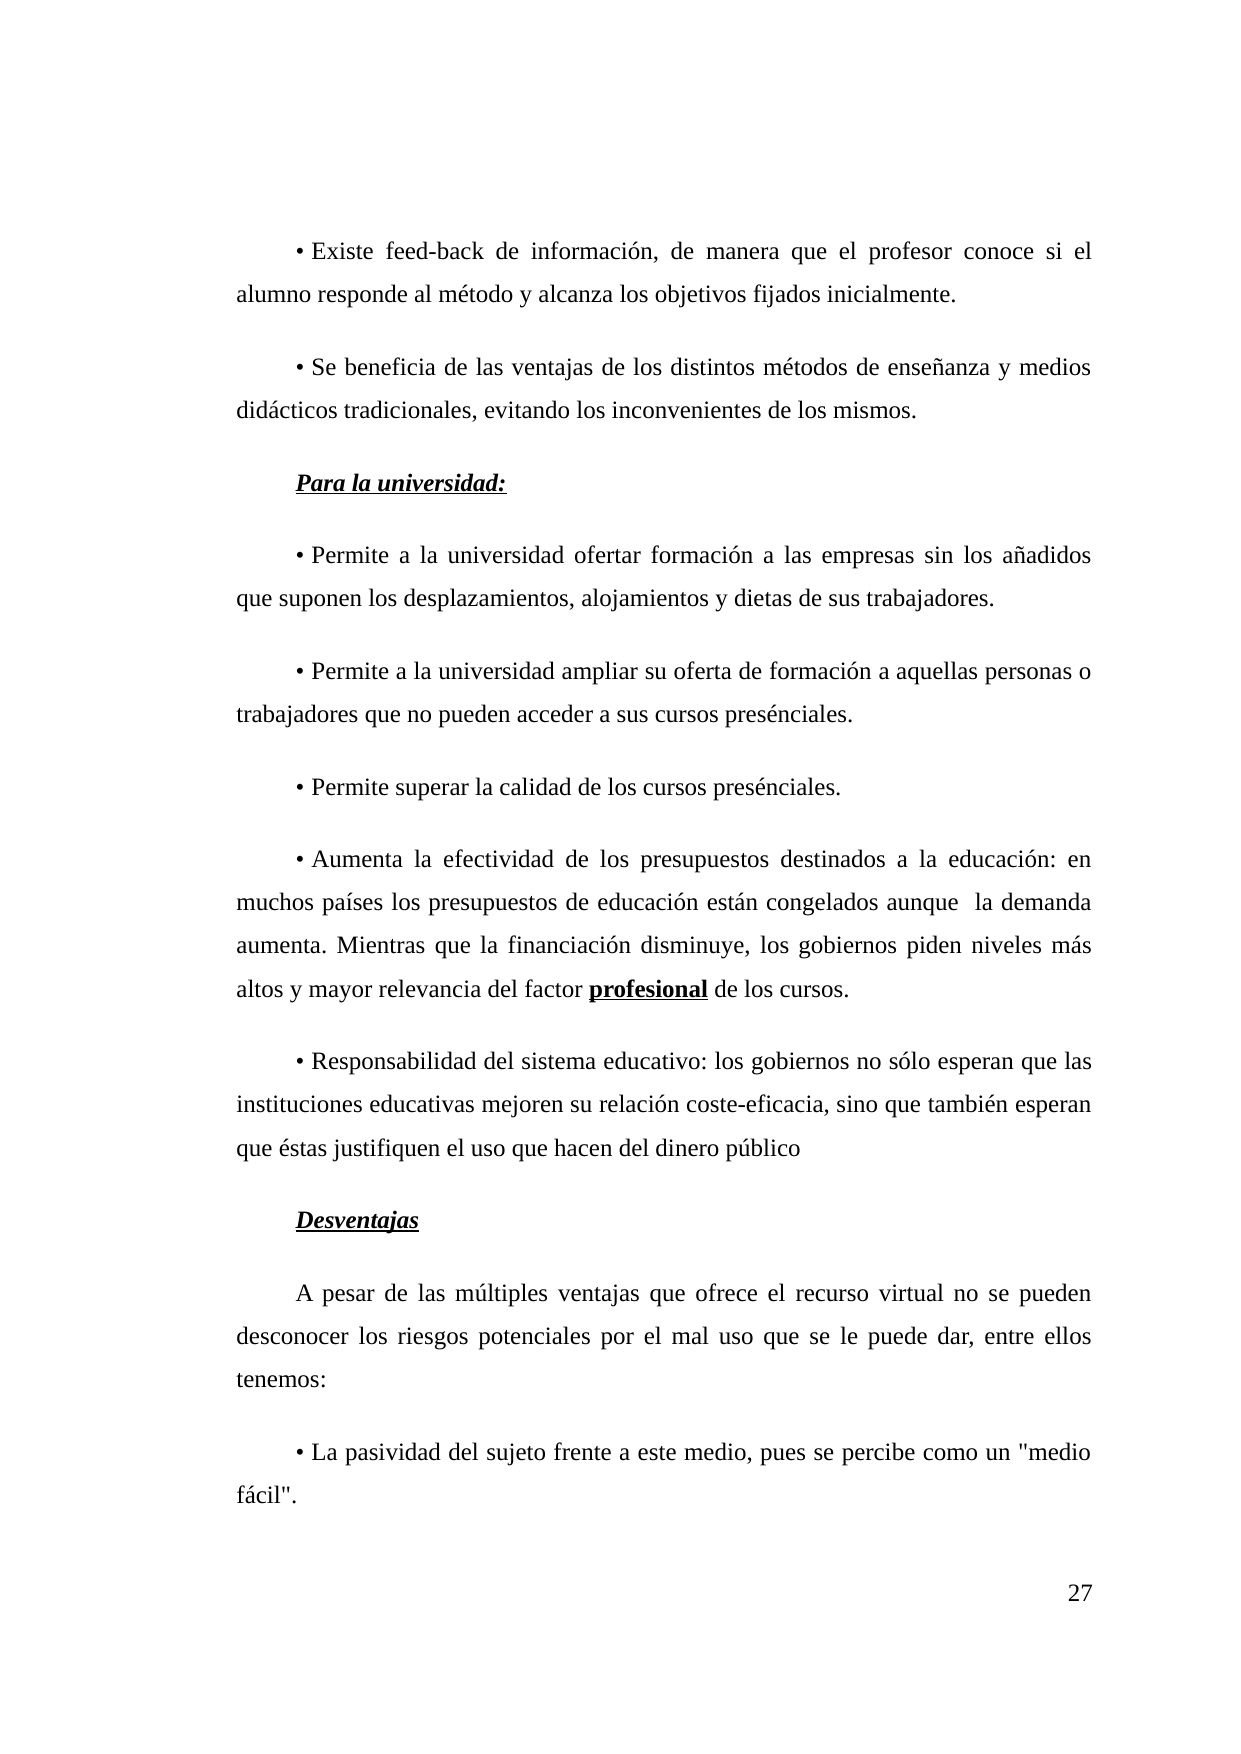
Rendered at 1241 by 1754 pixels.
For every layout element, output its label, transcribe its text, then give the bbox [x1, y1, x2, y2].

text • Se beneficia de las ventajas de los distintos métodos de enseñanza y medios didácticos tradicionales, evitando los inconvenientes de los mismos. [236, 352, 1093, 424]
text • Aumenta la efectividad de los presupuestos destinados a la educación: en muchos países los presupuestos de educación están congelados aunque la demanda aumenta. Mientras que la financiación disminuye, los gobiernos piden niveles más altos y mayor relevancia del factor profesional de los cursos. [236, 844, 1093, 1002]
text Para la universidad: [236, 468, 1093, 496]
text • La pasividad del sujeto frente a este medio, pues se percibe como un "medio fácil". [236, 1437, 1093, 1508]
text Desventajas [236, 1205, 1093, 1234]
text • Permite superar la calidad de los cursos presénciales. [236, 772, 1093, 801]
text • Responsabilidad del sistema educativo: los gobiernos no sólo esperan que las instituciones educativas mejoren su relación coste-eficacia, sino que también esperan que éstas justifiquen el uso que hacen del dinero público [236, 1046, 1093, 1161]
text • Existe feed-back de información, de manera que el profesor conoce si el alumno responde al método y alcanza los objetivos fijados inicialmente. [236, 236, 1093, 308]
text • Permite a la universidad ampliar su oferta de formación a aquellas personas o trabajadores que no pueden acceder a sus cursos presénciales. [236, 656, 1093, 728]
text A pesar de las múltiples ventajas que ofrece el recurso virtual no se pueden desconocer los riesgos potenciales por el mal uso que se le puede dar, entre ellos tenemos: [236, 1278, 1093, 1393]
text • Permite a la universidad ofertar formación a las empresas sin los añadidos que suponen los desplazamientos, alojamientos y dietas de sus trabajadores. [236, 540, 1093, 612]
